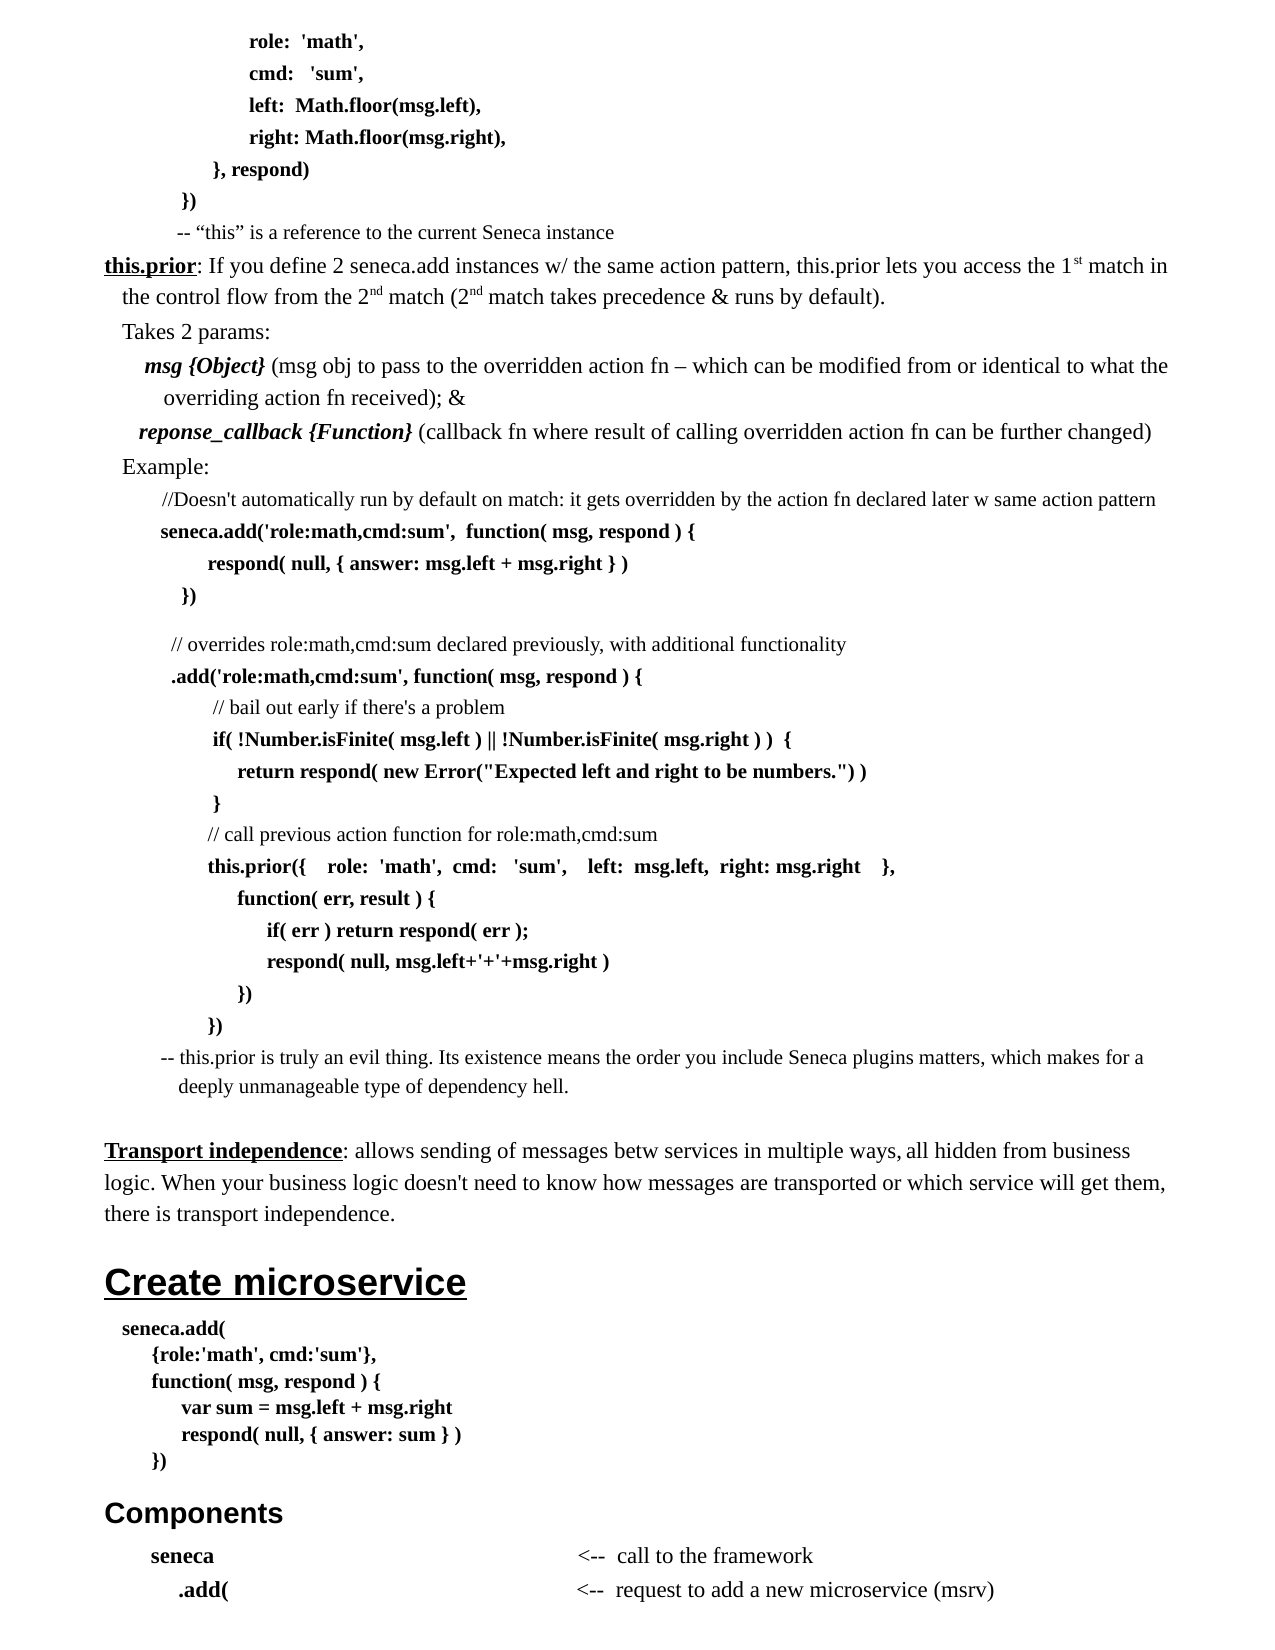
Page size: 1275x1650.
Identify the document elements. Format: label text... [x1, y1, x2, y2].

text right: Math.floor(msg.right), [160, 125, 1183, 149]
text respond( null, { answer: sum } ) [122, 1422, 1183, 1446]
subtitle Create microservice [104, 1260, 1183, 1303]
text }) [160, 981, 1183, 1005]
text -- this.prior is truly an evil thing. Its existence means the order you include Seneca plugins matters, which makes for a deeply unmanageable type of dependency hell. [160, 1045, 1183, 1098]
text respond( null, msg.left+'+'+msg.right ) [160, 949, 1183, 973]
list seneca <-- call to the framework [128, 1542, 1183, 1568]
text this.prior({ role: 'math', cmd: 'sum', left: msg.left, right: msg.right }, [160, 854, 1183, 878]
text respond( null, { answer: msg.left + msg.right } ) [160, 551, 1183, 575]
text if( err ) return respond( err ); [160, 918, 1183, 942]
text //Doesn't automatically run by default on match: it gets overridden by the action fn declared later w same action pattern [104, 487, 1183, 511]
text var sum = msg.left + msg.right [122, 1395, 1183, 1419]
text // overrides role:math,cmd:sum declared previously, with additional functionality [160, 632, 1183, 656]
text } [160, 791, 1183, 815]
text Example: [63, 453, 1183, 479]
text {role:'math', cmd:'sum'}, [122, 1342, 1183, 1366]
text function( msg, respond ) { [122, 1369, 1183, 1393]
text }) [160, 188, 1183, 212]
text role: 'math', [160, 29, 1183, 53]
text // call previous action function for role:math,cmd:sum [160, 822, 1183, 846]
text msg {Object} (msg obj to pass to the overridden action fn – which can be modified from or identical to what the overriding action fn received); & [104, 352, 1183, 410]
text }, respond) [160, 157, 1183, 181]
text cmd: 'sum', [160, 61, 1183, 85]
text return respond( new Error("Expected left and right to be numbers.") ) [160, 759, 1183, 783]
text }) [160, 1013, 1183, 1037]
subtitle Components [104, 1496, 1183, 1529]
text -- “this” is a reference to the current Seneca instance [104, 220, 1183, 244]
text seneca.add('role:math,cmd:sum', function( msg, respond ) { [160, 519, 1183, 543]
text }) [122, 1448, 1183, 1472]
text function( err, result ) { [160, 886, 1183, 910]
text // bail out early if there's a problem [160, 695, 1183, 719]
text .add('role:math,cmd:sum', function( msg, respond ) { [160, 663, 1183, 688]
list .add( <-- request to add a new microservice (msrv) [141, 1576, 1183, 1603]
text left: Math.floor(msg.left), [160, 93, 1183, 117]
text }) [160, 583, 1183, 607]
text if( !Number.isFinite( msg.left ) || !Number.isFinite( msg.right ) ) { [160, 727, 1183, 751]
text Transport independence: allows sending of messages betw services in multiple ways, all hidden from business logic. When your business logic doesn't need to know how messages are transported or which service will get them, there is transport independence. [104, 1137, 1183, 1227]
text reponse_callback {Function} (callback fn where result of calling overridden action fn can be further changed) [104, 418, 1183, 445]
text seneca.add( [122, 1316, 1183, 1340]
text this.prior: If you define 2 seneca.add instances w/ the same action pattern, this.prior lets you access the 1st match in the control flow from the 2nd match (2nd match takes precedence & runs by default). [104, 252, 1183, 310]
text Takes 2 params: [104, 318, 1183, 344]
